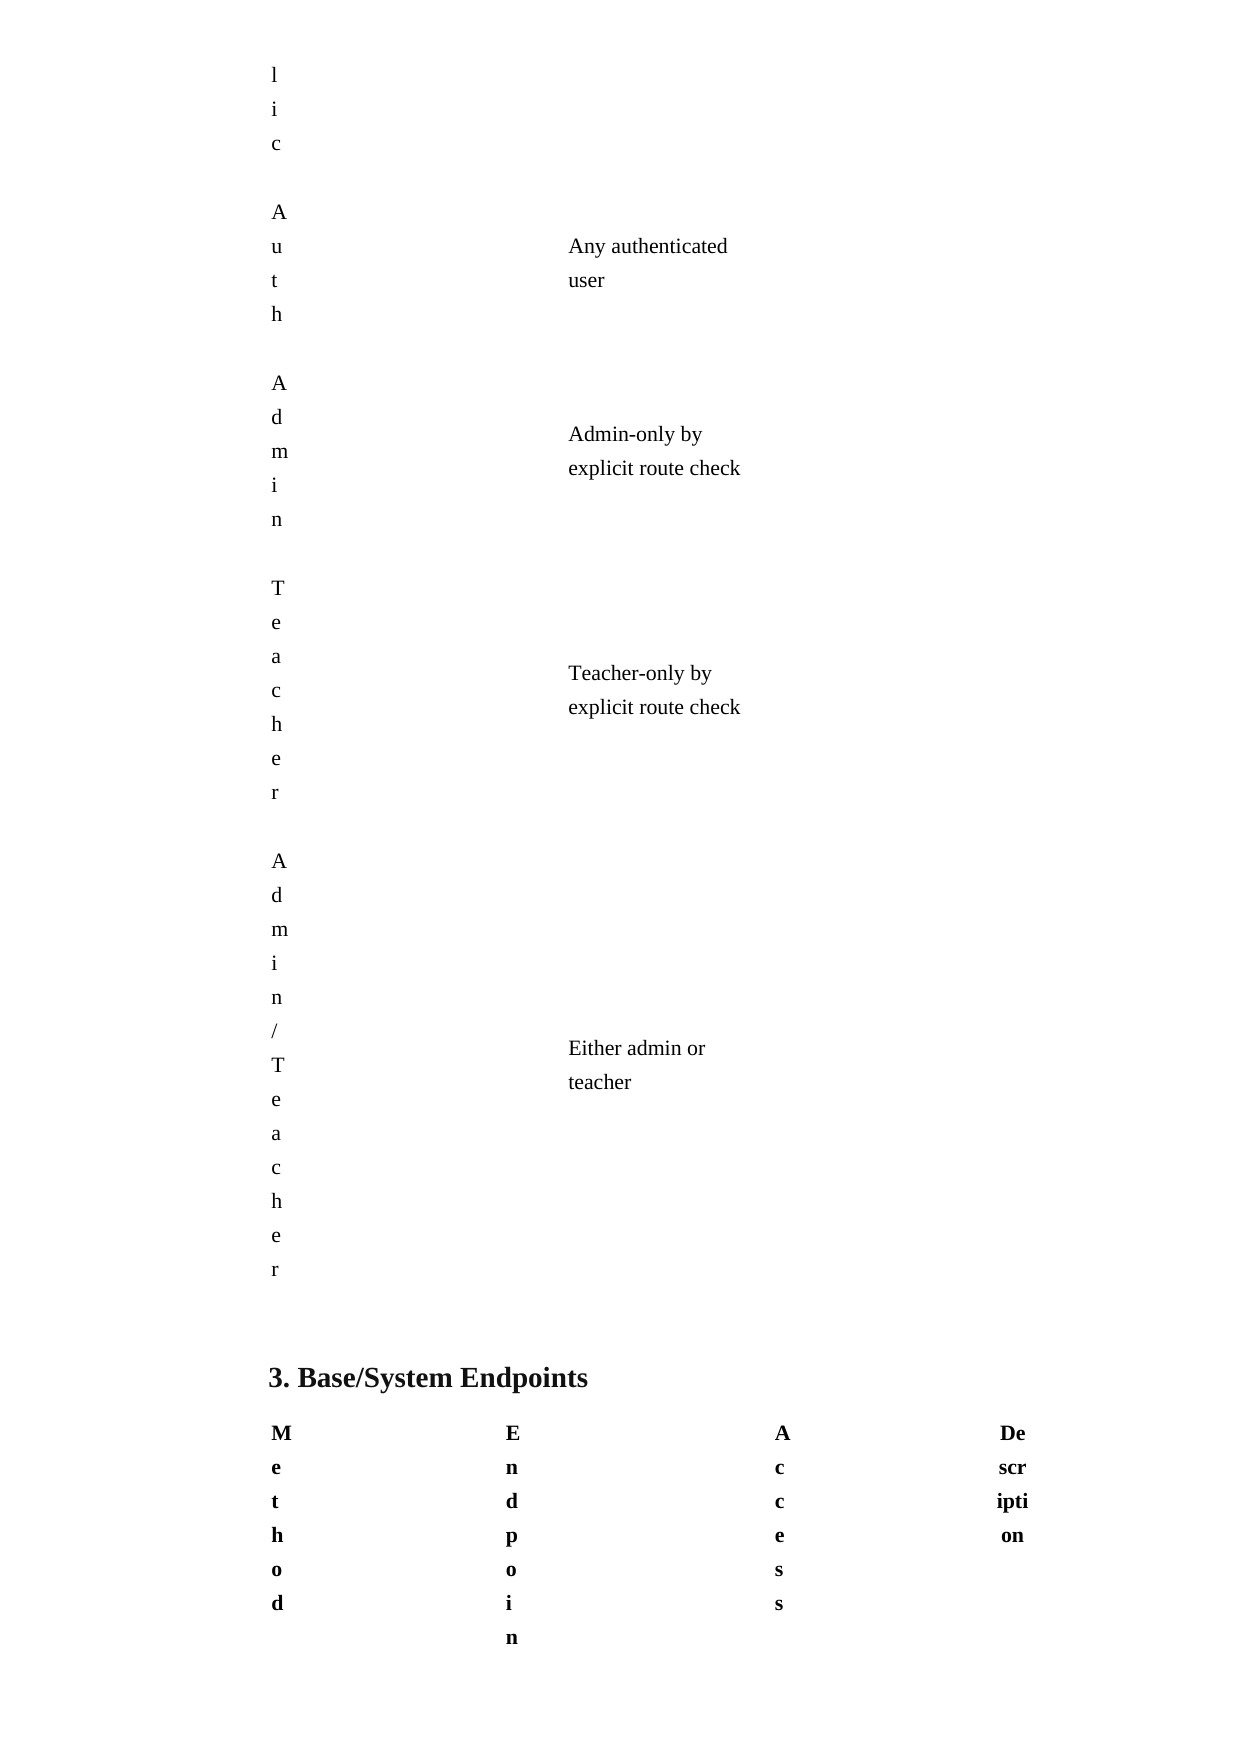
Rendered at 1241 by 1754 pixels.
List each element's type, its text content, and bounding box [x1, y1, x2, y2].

subtitle 3. Base/System Endpoints [268, 1360, 1031, 1393]
table_cell Auth [118, 196, 415, 367]
table_cell Admin-only by explicit route check [415, 368, 895, 572]
table_header Description [844, 1418, 1181, 1657]
table_cell [415, 59, 895, 196]
table_cell Teacher [118, 573, 415, 846]
table_header Method [118, 1418, 353, 1657]
table_cell Either admin or teacher [415, 846, 895, 1322]
table_cell lic [118, 59, 415, 196]
table_header Access [622, 1418, 844, 1657]
table_cell Any authenticated user [415, 196, 895, 367]
table_cell Teacher-only by explicit route check [415, 573, 895, 846]
table_header Endpoin [353, 1418, 622, 1657]
table_cell Admin [118, 368, 415, 572]
table_cell Admin/Teacher [118, 846, 415, 1322]
